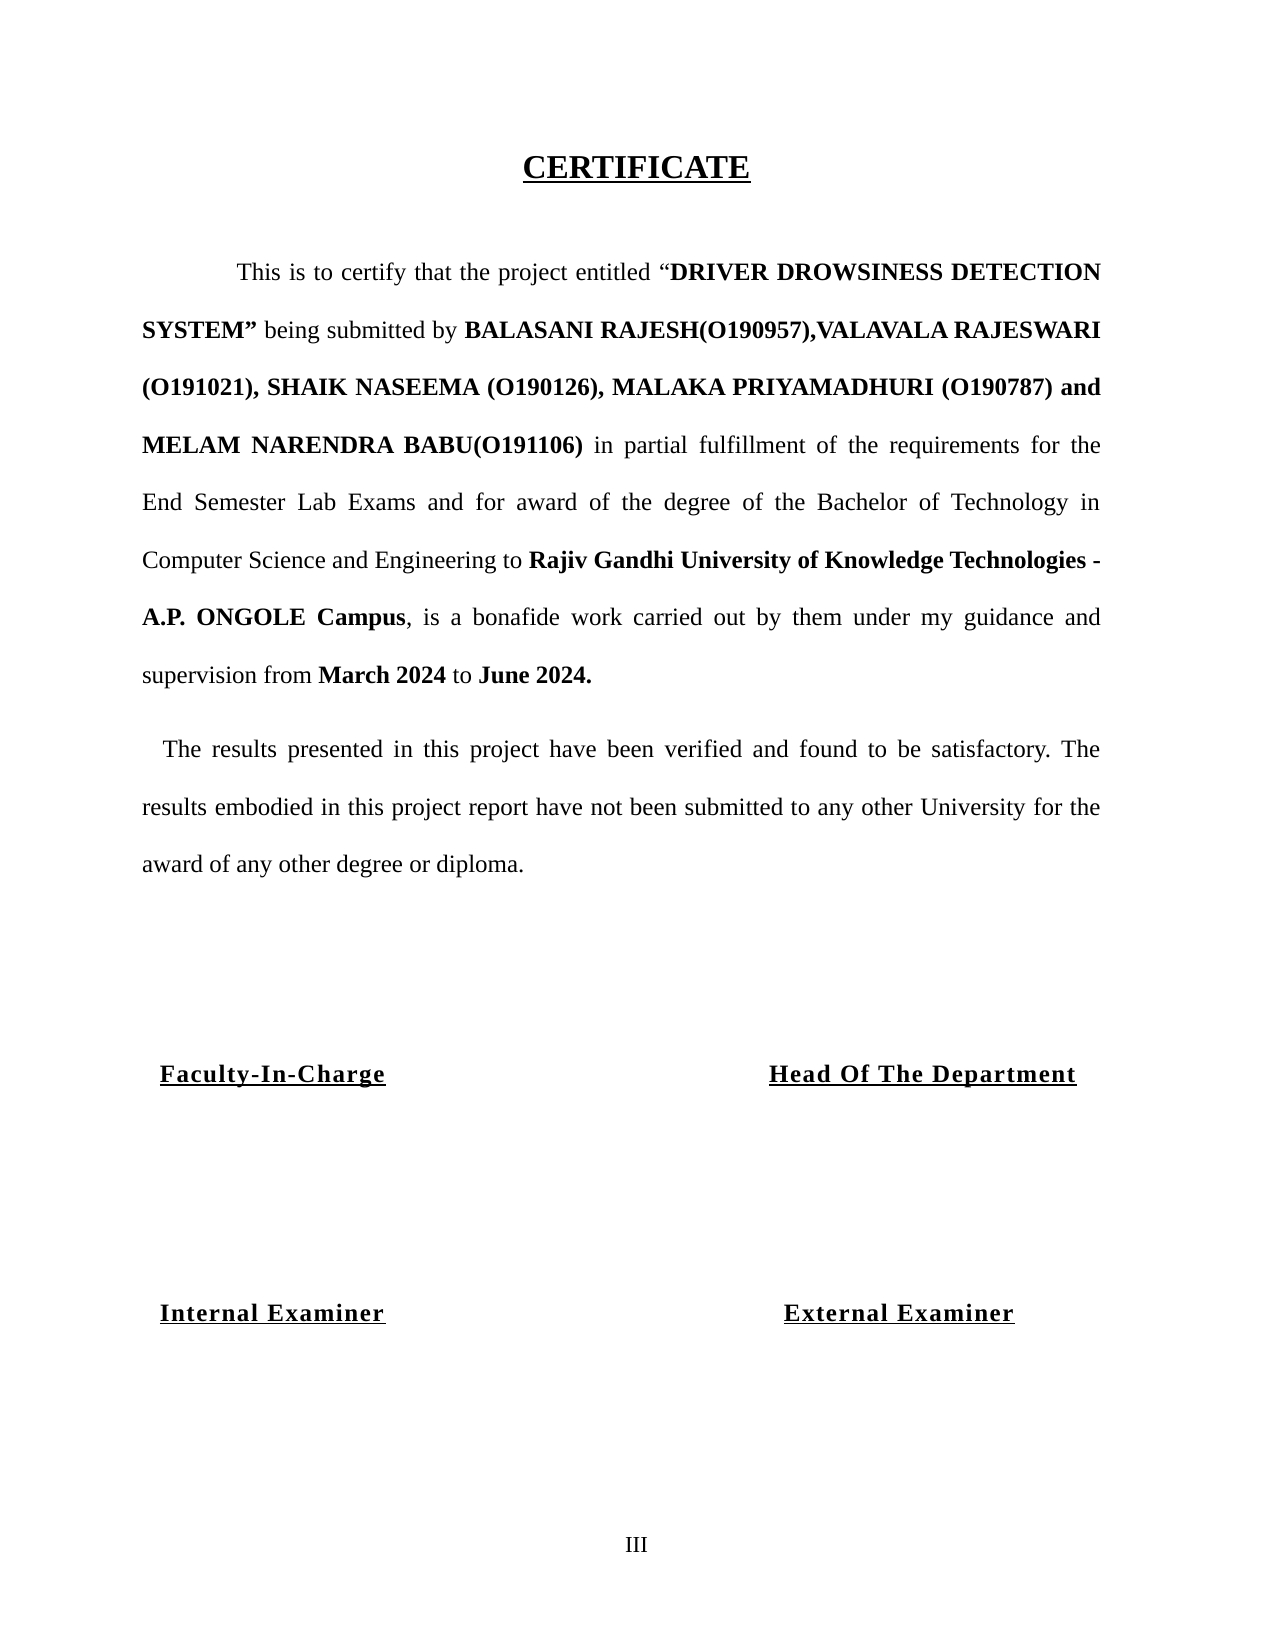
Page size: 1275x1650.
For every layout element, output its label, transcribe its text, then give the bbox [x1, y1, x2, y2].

subtitle Faculty-In-Charge Head Of The Department [159, 1059, 1101, 1088]
text This is to certify that the project entitled “DRIVER DROWSINESS DETECTION SYSTEM” being submitted by BALASANI RAJESH(O190957),VALAVALA RAJESWARI (O191021), SHAIK NASEEMA (O190126), MALAKA PRIYAMADHURI (O190787) and MELAM NARENDRA BABU(O191106) in partial fulfillment of the requirements for the End Semester Lab Exams and for award of the degree of the Bachelor of Technology in Computer Science and Engineering to Rajiv Gandhi University of Knowledge Technologies -A.P. ONGOLE Campus, is a bonafide work carried out by them under my guidance and supervision from March 2024 to June 2024. [142, 257, 1101, 689]
subtitle Internal Examiner External Examiner [159, 1298, 1101, 1327]
text CERTIFICATE [89, 147, 1184, 186]
text The results presented in this project have been verified and found to be satisfactory. The results embodied in this project report have not been submitted to any other University for the award of any other degree or diploma. [142, 734, 1101, 878]
